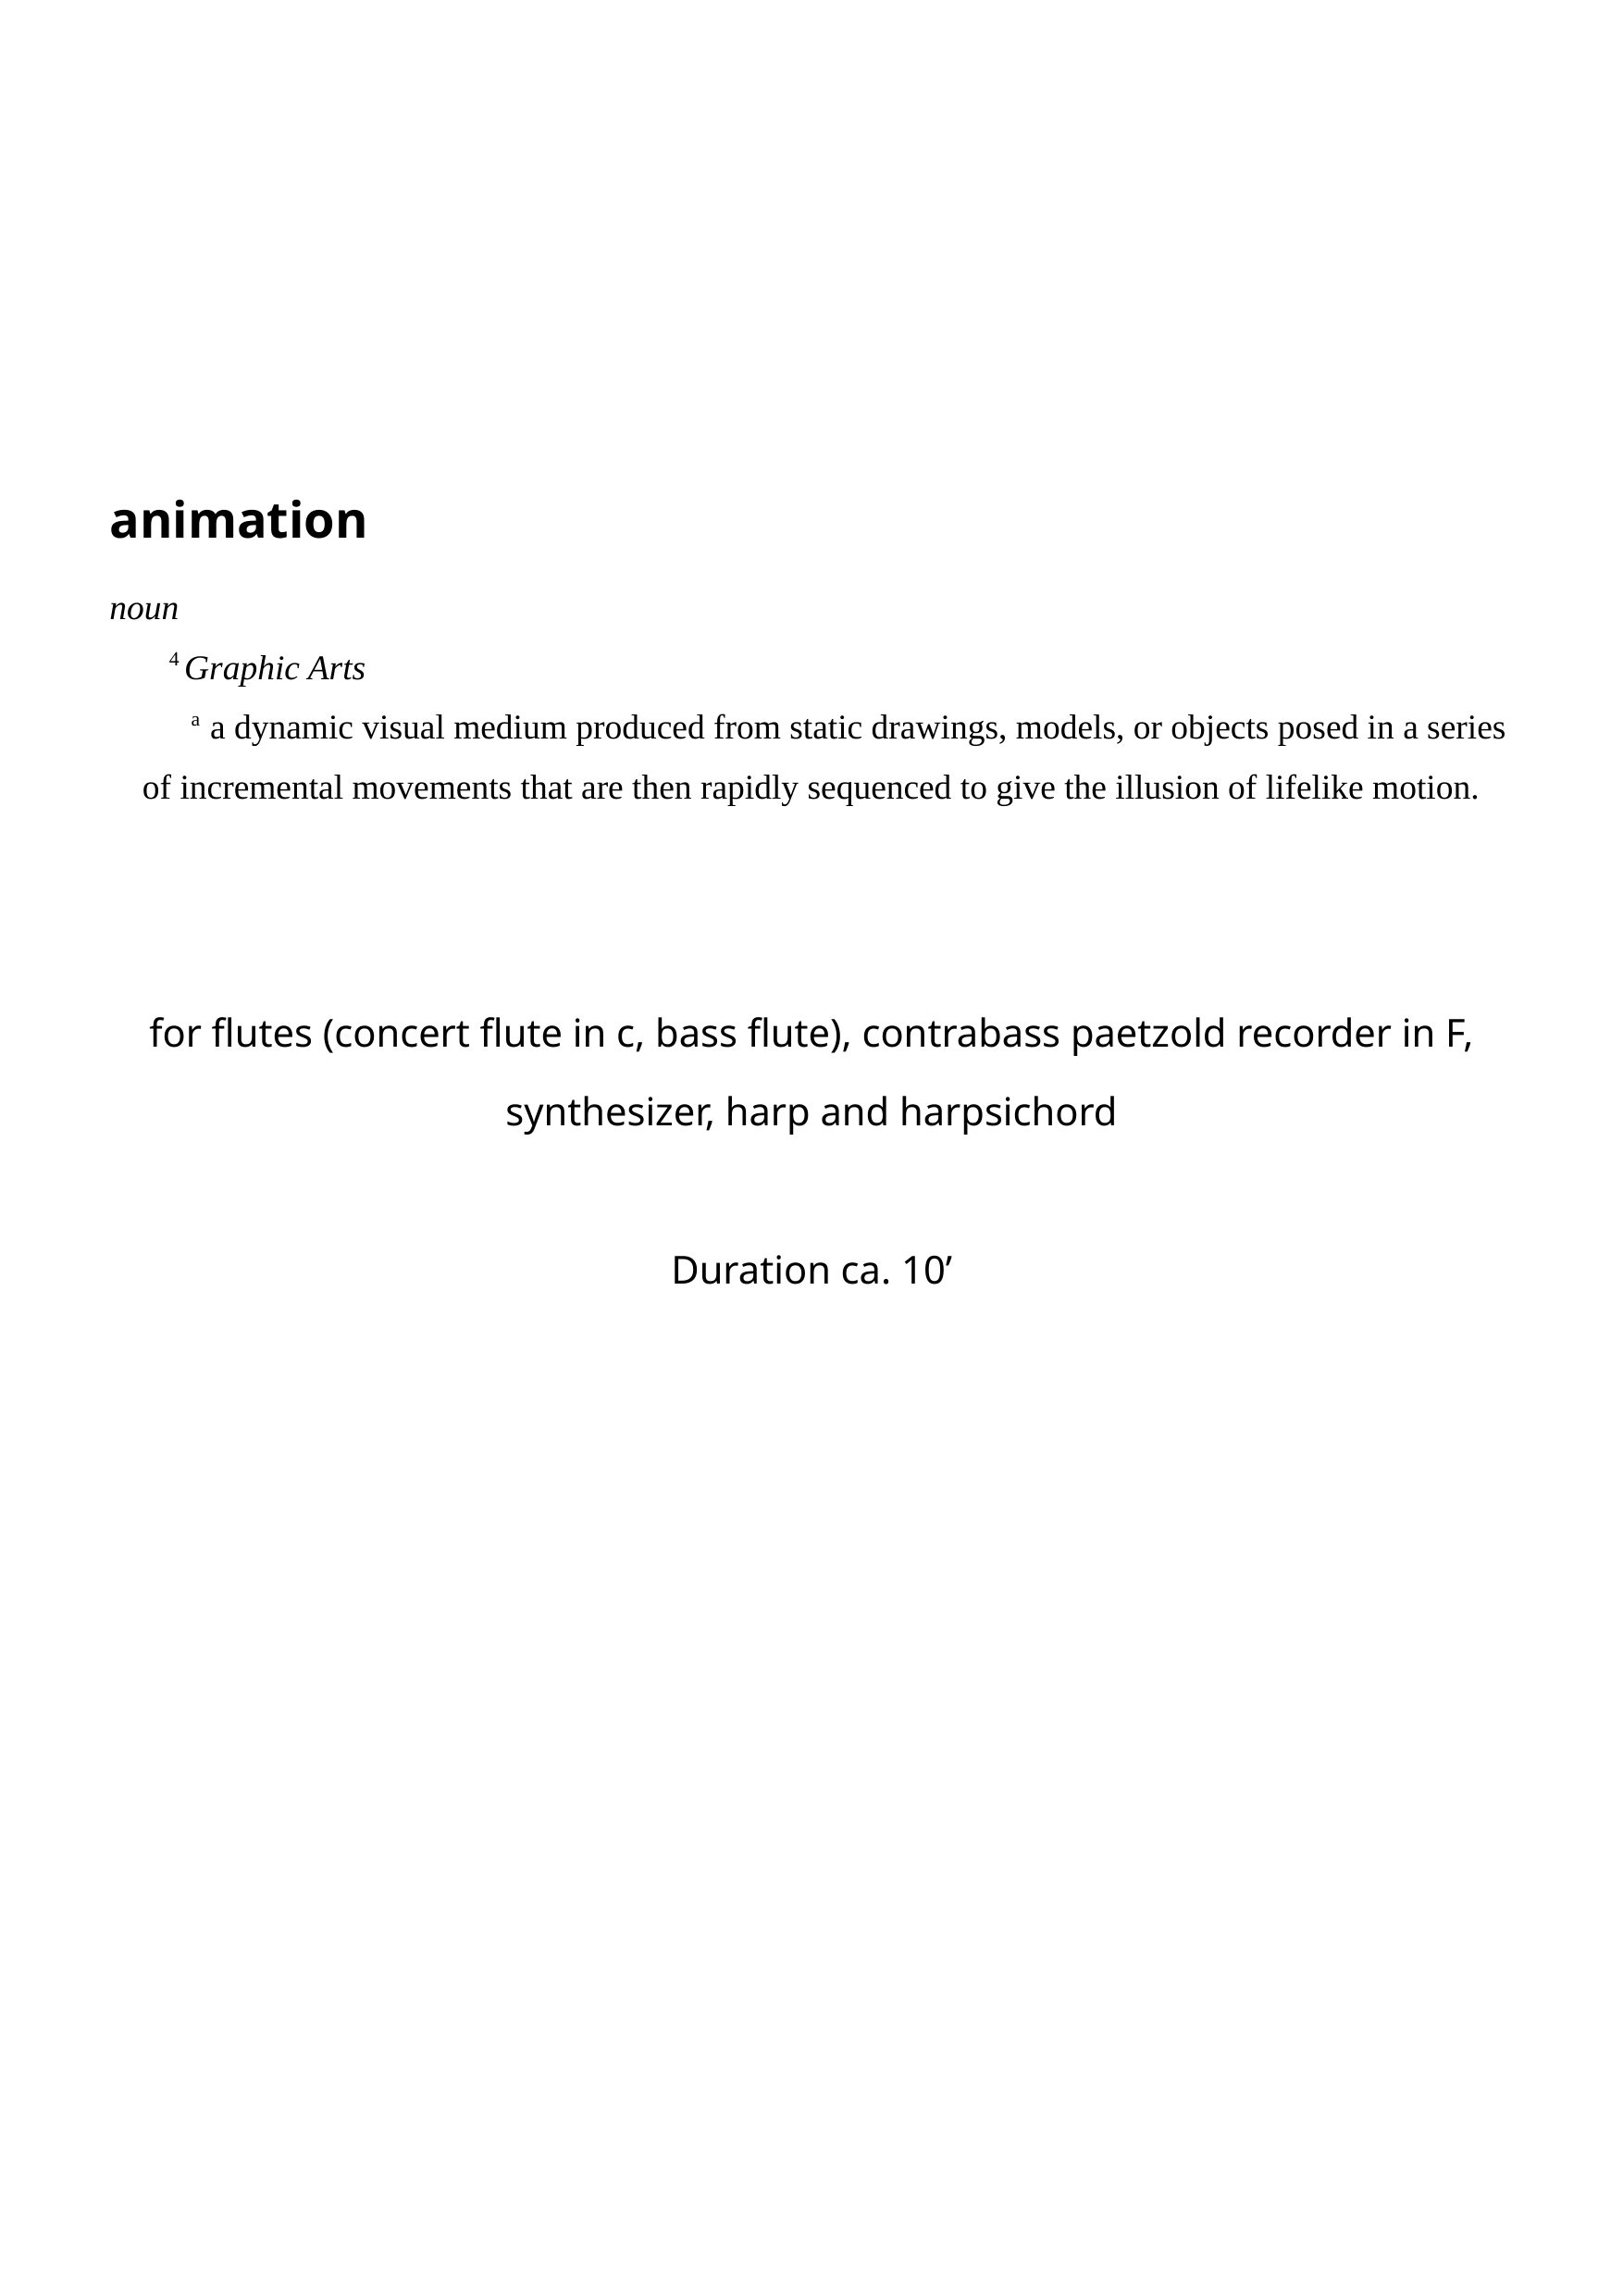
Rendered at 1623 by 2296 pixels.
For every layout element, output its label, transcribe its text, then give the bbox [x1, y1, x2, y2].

text for flutes (concert flute in c, bass flute), contrabass paetzold recorder in F, synthesizer, harp and harpsichord [109, 1006, 1514, 1137]
text a a dynamic visual medium produced from static drawings, models, or objects posed in a series of incremental movements that are then rapidly sequenced to give the illusion of lifelike motion. [109, 707, 1514, 807]
text animation [109, 485, 1514, 552]
text noun [109, 587, 1514, 627]
text 4 Graphic Arts [109, 647, 1514, 687]
text Duration ca. 10’ [109, 1242, 1514, 1295]
